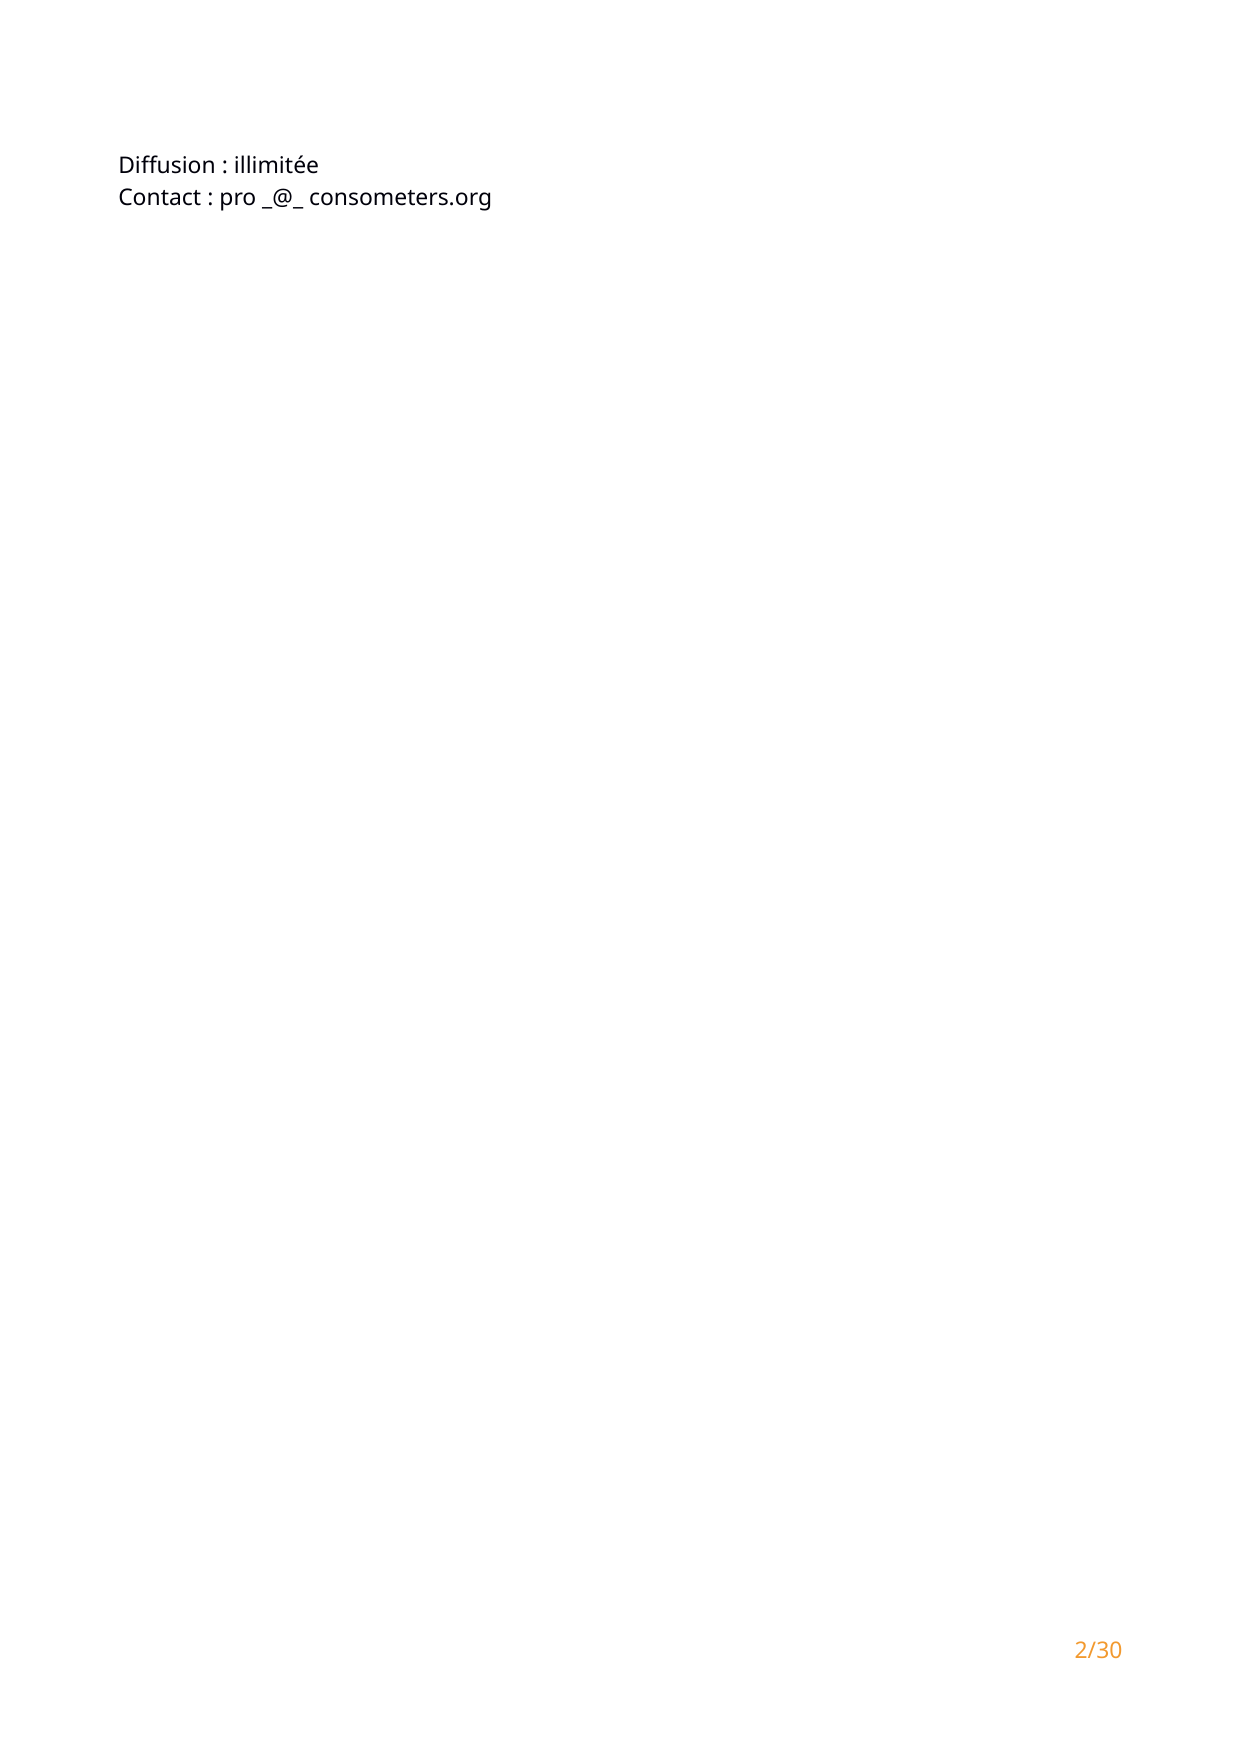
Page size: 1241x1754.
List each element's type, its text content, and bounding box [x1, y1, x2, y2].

text Contact : pro _@_ consometers.org [118, 181, 1122, 212]
text Diffusion : illimitée [118, 149, 1122, 181]
